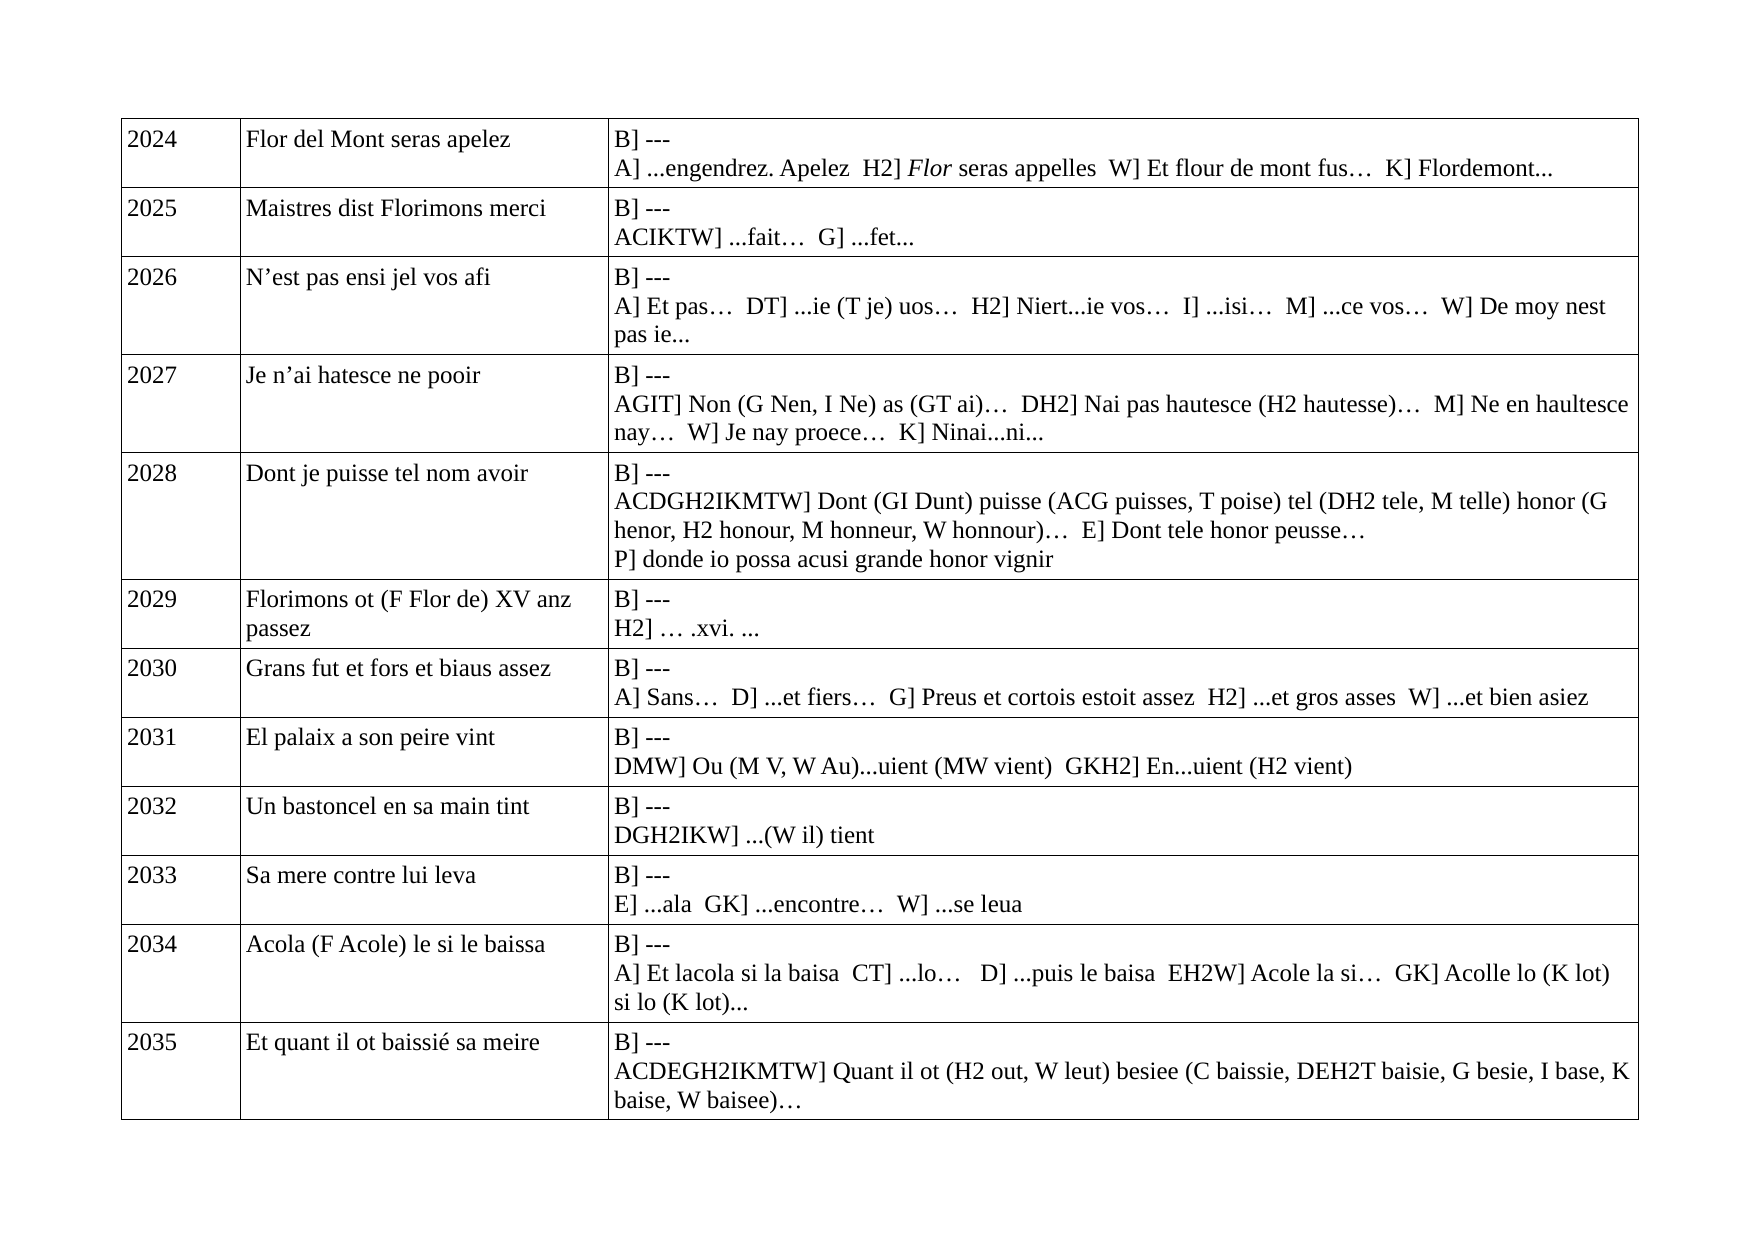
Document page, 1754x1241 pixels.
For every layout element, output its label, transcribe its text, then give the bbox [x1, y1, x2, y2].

table_cell B] --- AGIT] Non (G Nen, I Ne) as (GT ai)… DH2] Nai pas hautesce (H2 hautesse)… M] Ne en haultesce nay… W] Je nay proece… K] Ninai...ni... [609, 355, 1638, 452]
table_cell B] --- ACDEGH2IKMTW] Quant il ot (H2 out, W leut) besiee (C baissie, DEH2T baisie, G besie, I base, K baise, W baisee)… [609, 1023, 1638, 1119]
table_cell 2029 [122, 580, 240, 647]
table_cell El palaix a son peire vint [241, 718, 608, 786]
table_cell Dont je puisse tel nom avoir [241, 453, 608, 578]
table_cell B] --- E] ...ala GK] ...encontre… W] ...se leua [609, 856, 1638, 924]
table_cell 2033 [122, 856, 240, 924]
table_cell 2026 [122, 257, 240, 354]
table_cell Acola (F Acole) le si le baissa [241, 925, 608, 1022]
table_cell B] --- DGH2IKW] ...(W il) tient [609, 787, 1638, 855]
table_cell B] --- ACDGH2IKMTW] Dont (GI Dunt) puisse (ACG puisses, T poise) tel (DH2 tele, M telle) honor (G henor, H2 honour, M honneur, W honnour)… E] Dont tele honor peusse… P] donde io possa acusi grande honor vignir [609, 453, 1638, 578]
table_cell Maistres dist Florimons merci [241, 188, 608, 256]
table_cell B] --- A] ...engendrez. Apelez H2] Flor seras appelles W] Et flour de mont fus… K] Flordemont... [609, 119, 1638, 187]
table_cell 2034 [122, 925, 240, 1022]
table_cell 2025 [122, 188, 240, 256]
table_cell Flor del Mont seras apelez [241, 119, 608, 187]
table_cell 2028 [122, 453, 240, 578]
table_cell B] --- A] Sans… D] ...et fiers… G] Preus et cortois estoit assez H2] ...et gros asses W] ...et bien asiez [609, 649, 1638, 717]
table_cell B] --- A] Et lacola si la baisa CT] ...lo… D] ...puis le baisa EH2W] Acole la si… GK] Acolle lo (K lot) si lo (K lot)... [609, 925, 1638, 1022]
table_cell Grans fut et fors et biaus assez [241, 649, 608, 717]
table_cell B] --- H2] … .xvi. ... [609, 580, 1638, 647]
table_cell 2035 [122, 1023, 240, 1119]
table_cell Florimons ot (F Flor de) XV anz passez [241, 580, 608, 647]
table_cell B] --- ACIKTW] ...fait… G] ...fet... [609, 188, 1638, 256]
table_cell 2031 [122, 718, 240, 786]
table_cell Et quant il ot baissié sa meire [241, 1023, 608, 1119]
table_cell 2032 [122, 787, 240, 855]
table_cell Je n’ai hatesce ne pooir [241, 355, 608, 452]
table_cell 2027 [122, 355, 240, 452]
table_cell B] --- DMW] Ou (M V, W Au)...uient (MW vient) GKH2] En...uient (H2 vient) [609, 718, 1638, 786]
table_cell Sa mere contre lui leva [241, 856, 608, 924]
table_cell N’est pas ensi jel vos afi [241, 257, 608, 354]
table_cell 2024 [122, 119, 240, 187]
table_cell Un bastoncel en sa main tint [241, 787, 608, 855]
table_cell B] --- A] Et pas… DT] ...ie (T je) uos… H2] Niert...ie vos… I] ...isi… M] ...ce vos… W] De moy nest pas ie... [609, 257, 1638, 354]
table_cell 2030 [122, 649, 240, 717]
